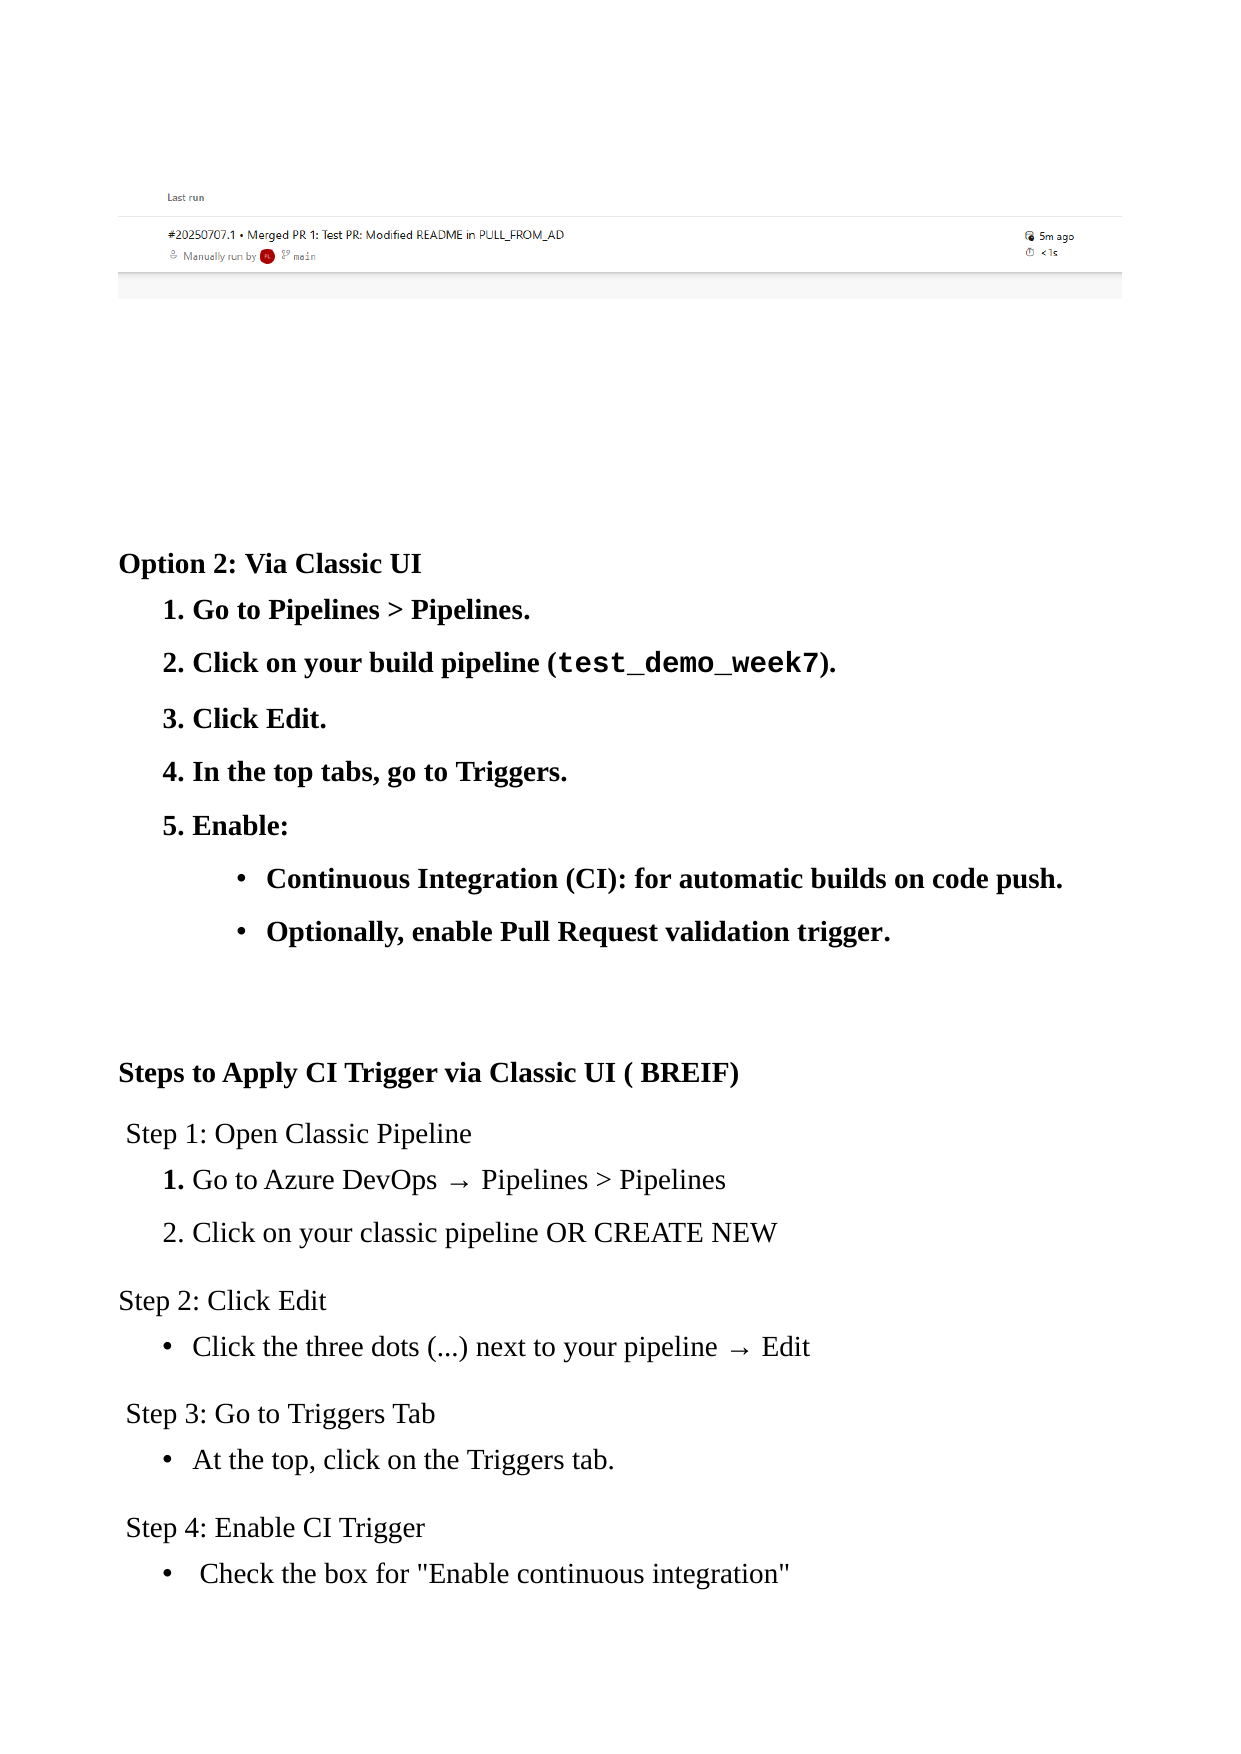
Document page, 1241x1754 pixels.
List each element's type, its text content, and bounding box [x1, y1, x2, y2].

list Check the box for "Enable continuous integration" [162, 1556, 1122, 1590]
subtitle Step 2: Click Edit [118, 1283, 1122, 1316]
list In the top tabs, go to Triggers. [162, 754, 1122, 788]
list Click the three dots (...) next to your pipeline → Edit [162, 1329, 1122, 1362]
subtitle Option 2: Via Classic UI [118, 546, 1122, 580]
subtitle Step 4: Enable CI Trigger [118, 1510, 1122, 1544]
subtitle Step 3: Go to Triggers Tab [118, 1396, 1122, 1430]
list Optionally, enable Pull Request validation trigger. [236, 914, 1122, 948]
list Click Edit. [162, 701, 1122, 735]
subtitle Steps to Apply CI Trigger via Classic UI ( BREIF) [118, 1055, 1122, 1089]
list Go to Azure DevOps → Pipelines > Pipelines [162, 1162, 1122, 1195]
list At the top, click on the Triggers tab. [162, 1442, 1122, 1476]
list Go to Pipelines > Pipelines. [162, 592, 1122, 626]
list Enable: [162, 808, 1122, 841]
list Click on your build pipeline (test_demo_week7). [162, 645, 1122, 681]
list Continuous Integration (CI): for automatic builds on code push. [236, 861, 1122, 894]
picture [118, 139, 1123, 299]
list Click on your classic pipeline OR CREATE NEW [162, 1215, 1122, 1248]
subtitle Step 1: Open Classic Pipeline [118, 1116, 1122, 1149]
